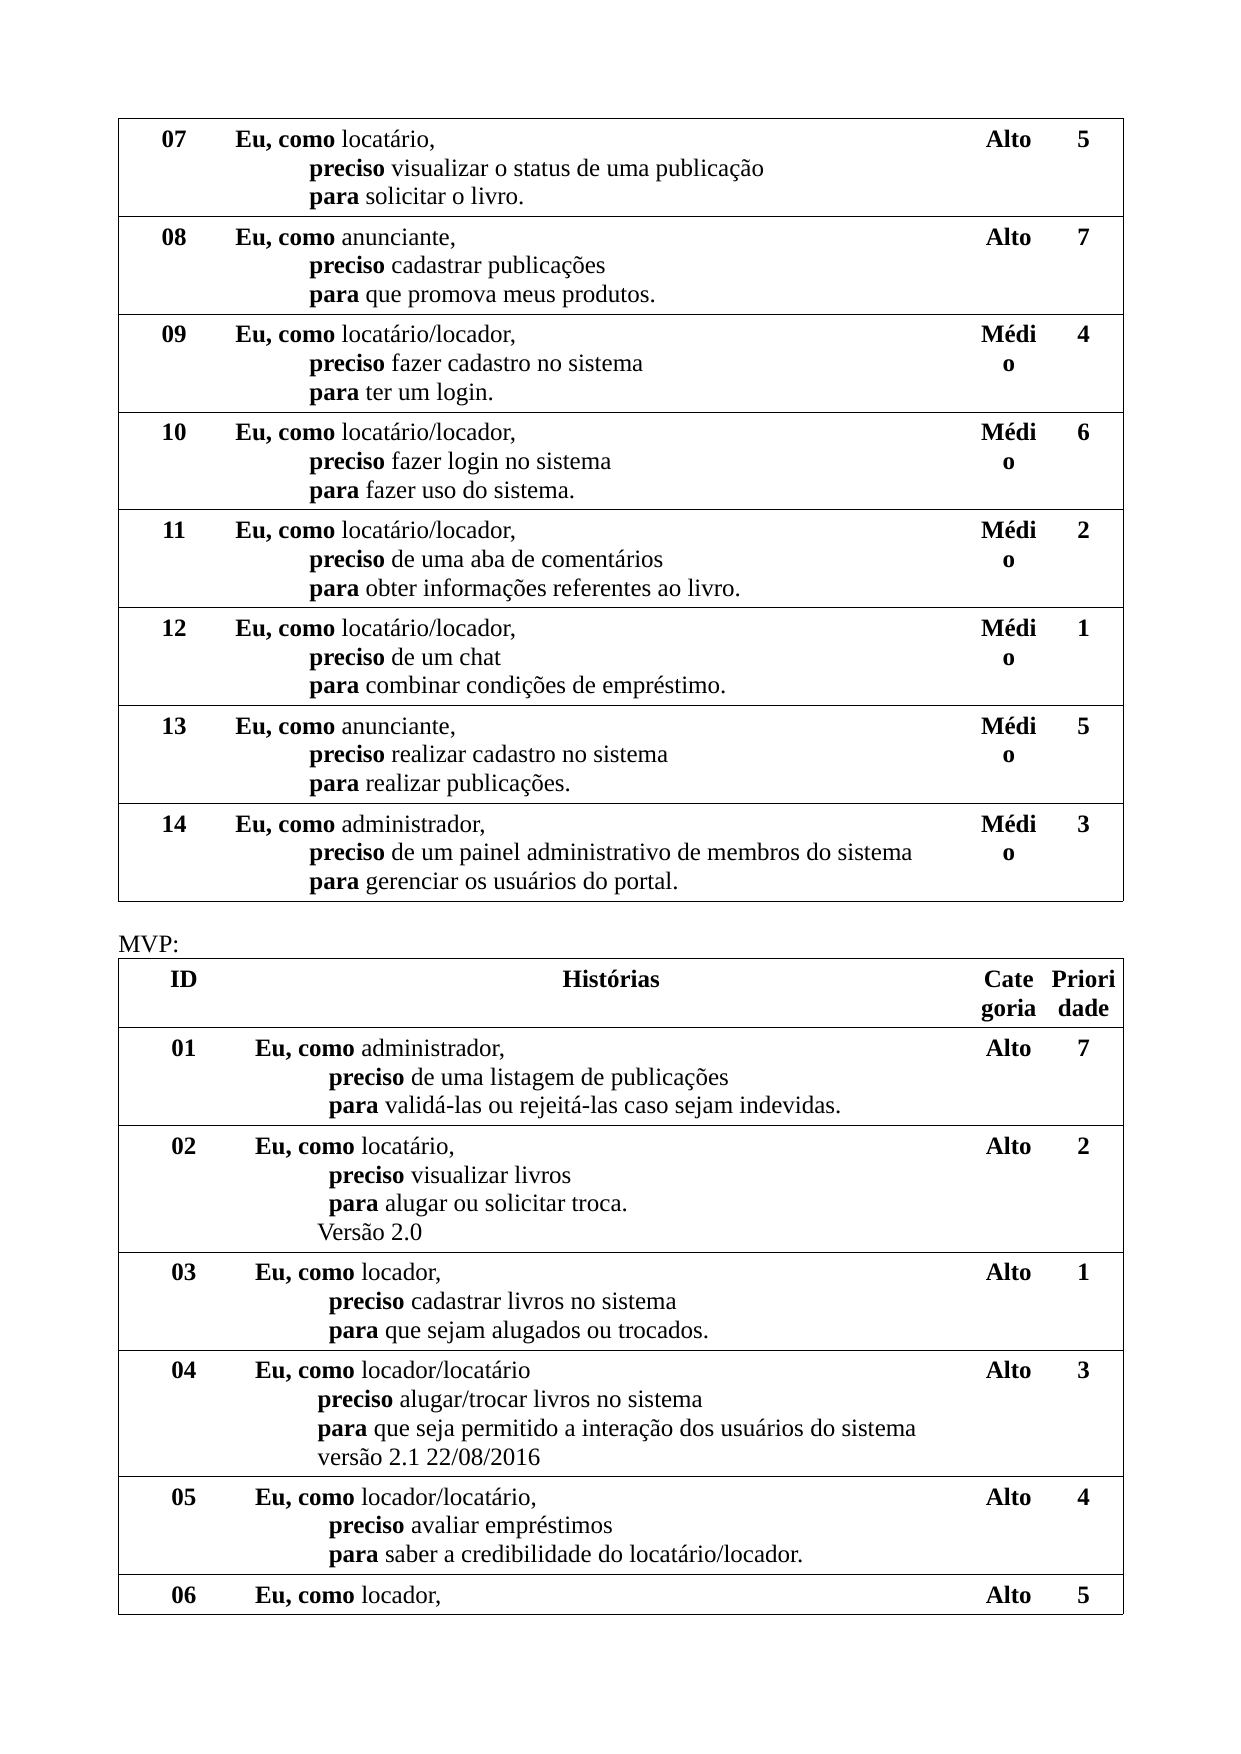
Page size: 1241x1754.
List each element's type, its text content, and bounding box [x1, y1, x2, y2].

table_cell Alto [973, 1477, 1044, 1574]
table_cell Eu, como locatário, preciso visualizar livros para alugar ou solicitar troca. Versão 2.0 [249, 1126, 973, 1252]
table_cell Eu, como administrador, preciso de uma listagem de publicações para validá-las ou rejeitá-las caso sejam indevidas. [249, 1028, 973, 1125]
table_cell 7 [1044, 1028, 1123, 1125]
table_header Categoria [973, 959, 1044, 1027]
table_cell Eu, como locador/locatário, preciso avaliar empréstimos para saber a credibilidade do locatário/locador. [249, 1477, 973, 1574]
text MVP: [118, 929, 1122, 958]
table_cell 09 [119, 315, 229, 412]
table_cell 1 [1044, 1253, 1123, 1349]
table_header Histórias [249, 959, 973, 1027]
table_cell Eu, como anunciante, preciso realizar cadastro no sistema para realizar publicações. [230, 706, 973, 803]
table_cell 11 [119, 510, 229, 607]
table_cell 06 [119, 1575, 249, 1614]
table_cell Médio [973, 510, 1044, 607]
table_cell Médio [973, 608, 1044, 705]
table_cell 08 [119, 217, 229, 314]
table_cell Médio [973, 315, 1044, 412]
table_cell Alto [973, 1253, 1044, 1349]
table_cell 3 [1044, 804, 1123, 901]
table_cell 12 [119, 608, 229, 705]
table_cell 3 [1044, 1351, 1123, 1476]
table_cell Alto [973, 1126, 1044, 1252]
table_cell Eu, como anunciante, preciso cadastrar publicações para que promova meus produtos. [230, 217, 973, 314]
table_cell Eu, como locatário/locador, preciso de um chat para combinar condições de empréstimo. [230, 608, 973, 705]
table_cell Alto [973, 1575, 1044, 1614]
table_cell 6 [1044, 413, 1123, 509]
table_cell Alto [973, 119, 1044, 216]
table_cell Eu, como locador, preciso cadastrar livros no sistema para que sejam alugados ou trocados. [249, 1253, 973, 1349]
table_cell 07 [119, 119, 229, 216]
table_cell 10 [119, 413, 229, 509]
table_cell 01 [119, 1028, 249, 1125]
table_cell 02 [119, 1126, 249, 1252]
table_cell 5 [1044, 1575, 1123, 1614]
table_cell Médio [973, 413, 1044, 509]
table_cell 2 [1044, 1126, 1123, 1252]
table_cell 05 [119, 1477, 249, 1574]
table_cell 1 [1044, 608, 1123, 705]
table_cell 4 [1044, 1477, 1123, 1574]
table_cell 13 [119, 706, 229, 803]
table_cell Eu, como locatário/locador, preciso de uma aba de comentários para obter informações referentes ao livro. [230, 510, 973, 607]
table_cell 7 [1044, 217, 1123, 314]
table_cell Médio [973, 706, 1044, 803]
table_cell Eu, como locatário/locador, preciso fazer login no sistema para fazer uso do sistema. [230, 413, 973, 509]
table_cell Alto [973, 1351, 1044, 1476]
table_cell Eu, como locador/locatário preciso alugar/trocar livros no sistema para que seja permitido a interação dos usuários do sistema versão 2.1 22/08/2016 [249, 1351, 973, 1476]
table_cell 03 [119, 1253, 249, 1349]
table_cell 2 [1044, 510, 1123, 607]
table_cell 4 [1044, 315, 1123, 412]
table_cell Eu, como locatário/locador, preciso fazer cadastro no sistema para ter um login. [230, 315, 973, 412]
table_header ID [119, 959, 249, 1027]
table_cell 14 [119, 804, 229, 901]
table_cell 5 [1044, 706, 1123, 803]
table_cell Médio [973, 804, 1044, 901]
table_cell 04 [119, 1351, 249, 1476]
table_cell Eu, como administrador, preciso de um painel administrativo de membros do sistema para gerenciar os usuários do portal. [230, 804, 973, 901]
table_cell Alto [973, 217, 1044, 314]
table_cell Eu, como locador, [249, 1575, 973, 1614]
table_cell Eu, como locatário, preciso visualizar o status de uma publicação para solicitar o livro. [230, 119, 973, 216]
table_header Prioridade [1044, 959, 1123, 1027]
table_cell Alto [973, 1028, 1044, 1125]
table_cell 5 [1044, 119, 1123, 216]
